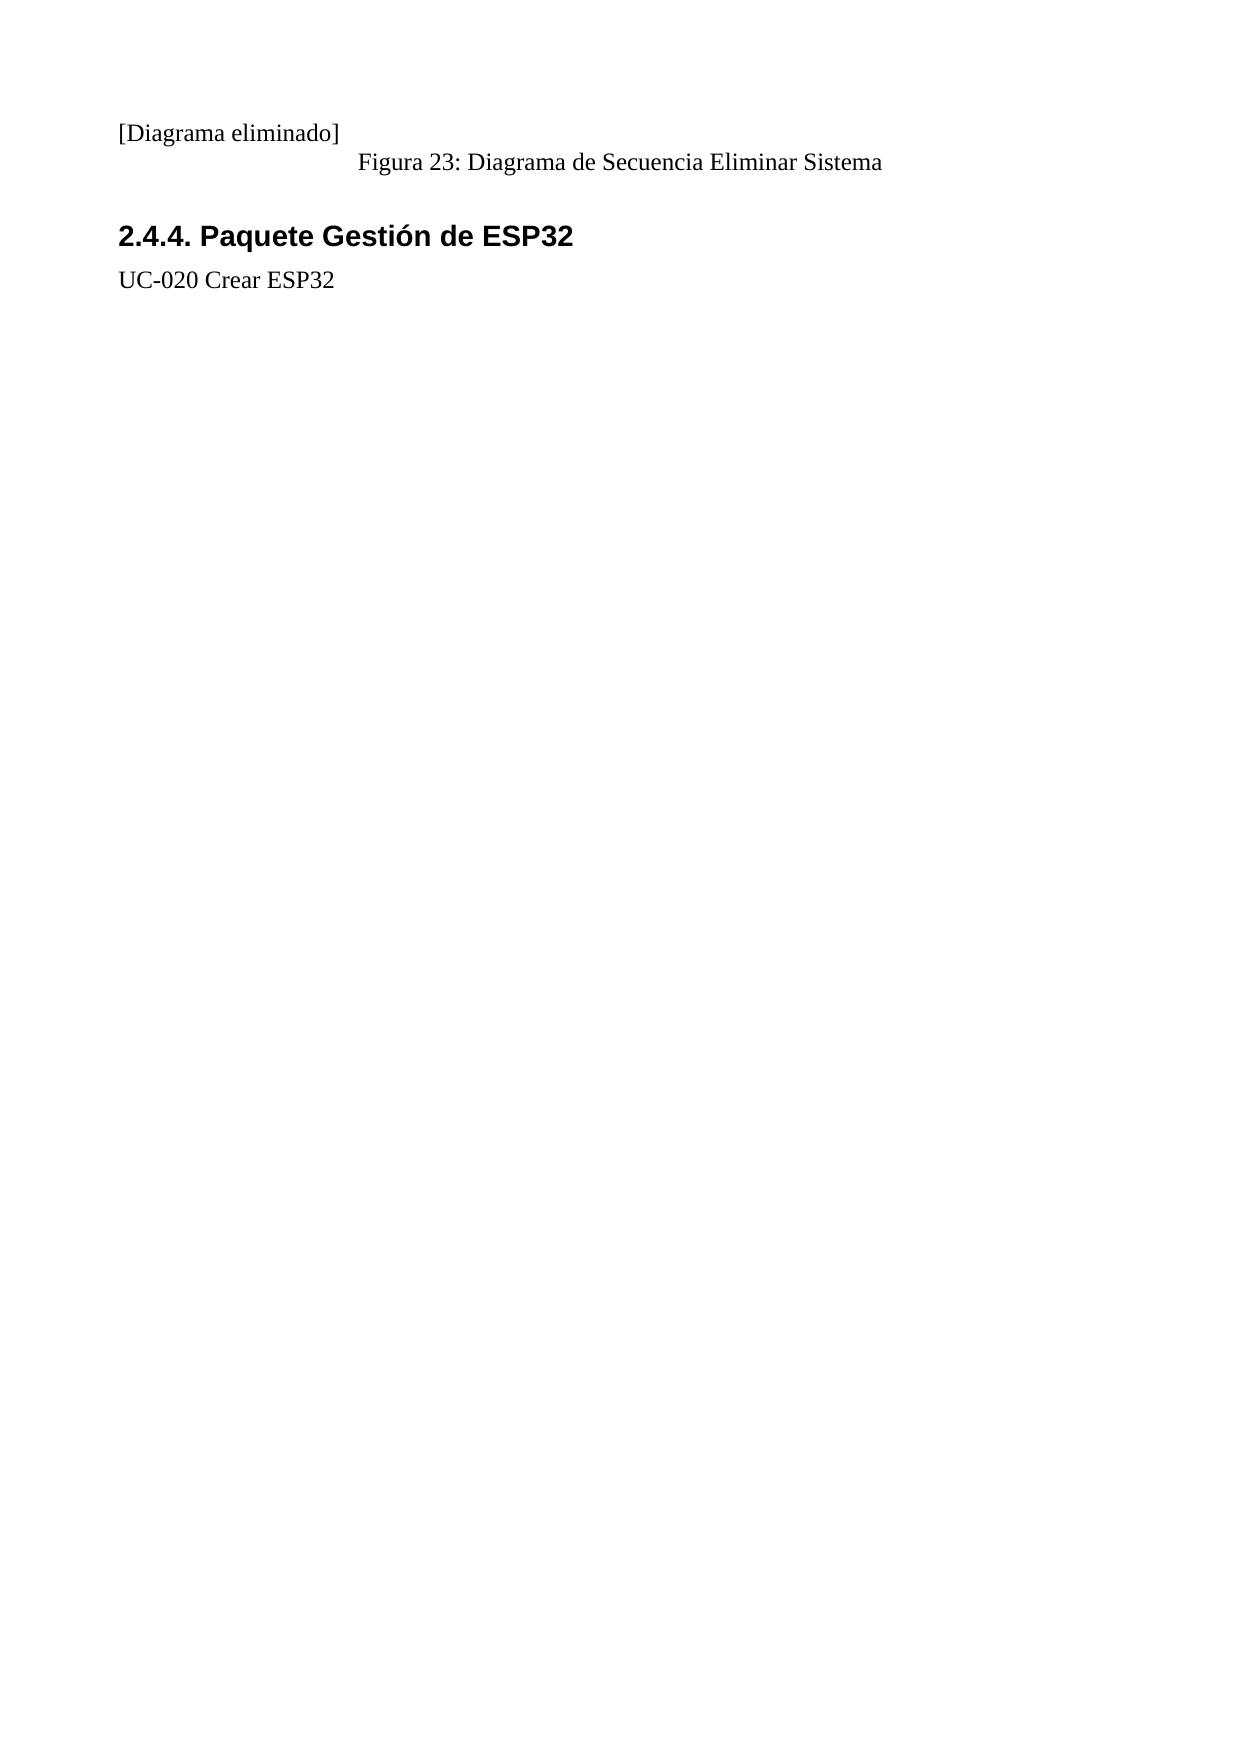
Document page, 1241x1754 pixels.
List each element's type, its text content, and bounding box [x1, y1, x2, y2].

text [Diagrama eliminado] [118, 118, 1122, 147]
text UC-020 Crear ESP32 [118, 265, 1122, 294]
subtitle 2.4.4. Paquete Gestión de ESP32 [118, 219, 1122, 253]
text Figura 23: Diagrama de Secuencia Eliminar Sistema [118, 147, 1122, 176]
